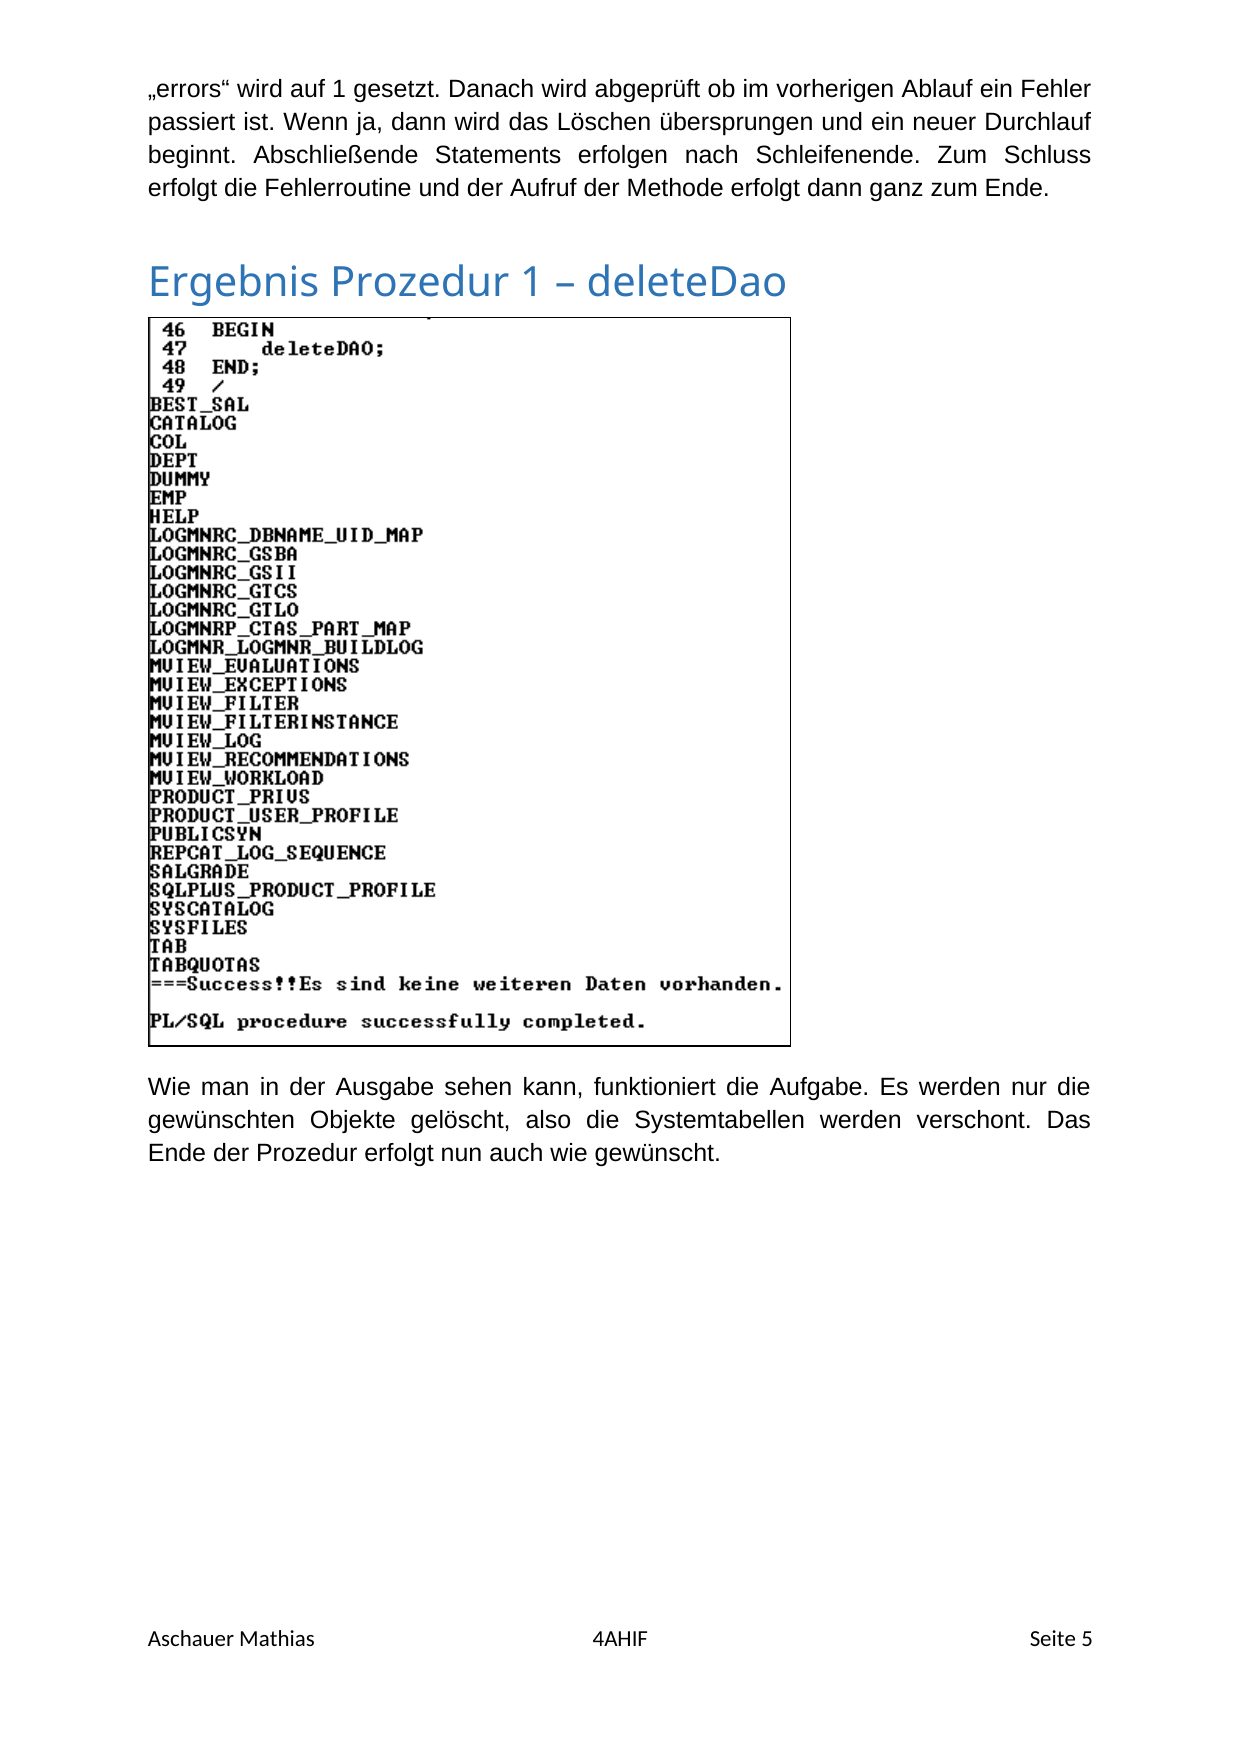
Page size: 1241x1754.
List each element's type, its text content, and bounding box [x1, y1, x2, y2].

text Wie man in der Ausgabe sehen kann, funktioniert die Aufgabe. Es werden nur die gewünschten Objekte gelöscht, also die Systemtabellen werden verschont. Das Ende der Prozedur erfolgt nun auch wie gewünscht. [148, 1072, 1093, 1166]
subtitle Ergebnis Prozedur 1 – deleteDao [148, 252, 1093, 308]
text „errors“ wird auf 1 gesetzt. Danach wird abgeprüft ob im vorherigen Ablauf ein Fehler passiert ist. Wenn ja, dann wird das Löschen übersprungen und ein neuer Durchlauf beginnt. Abschließende Statements erfolgen nach Schleifenende. Zum Schluss erfolgt die Fehlerroutine und der Aufruf der Methode erfolgt dann ganz zum Ende. [148, 74, 1093, 202]
